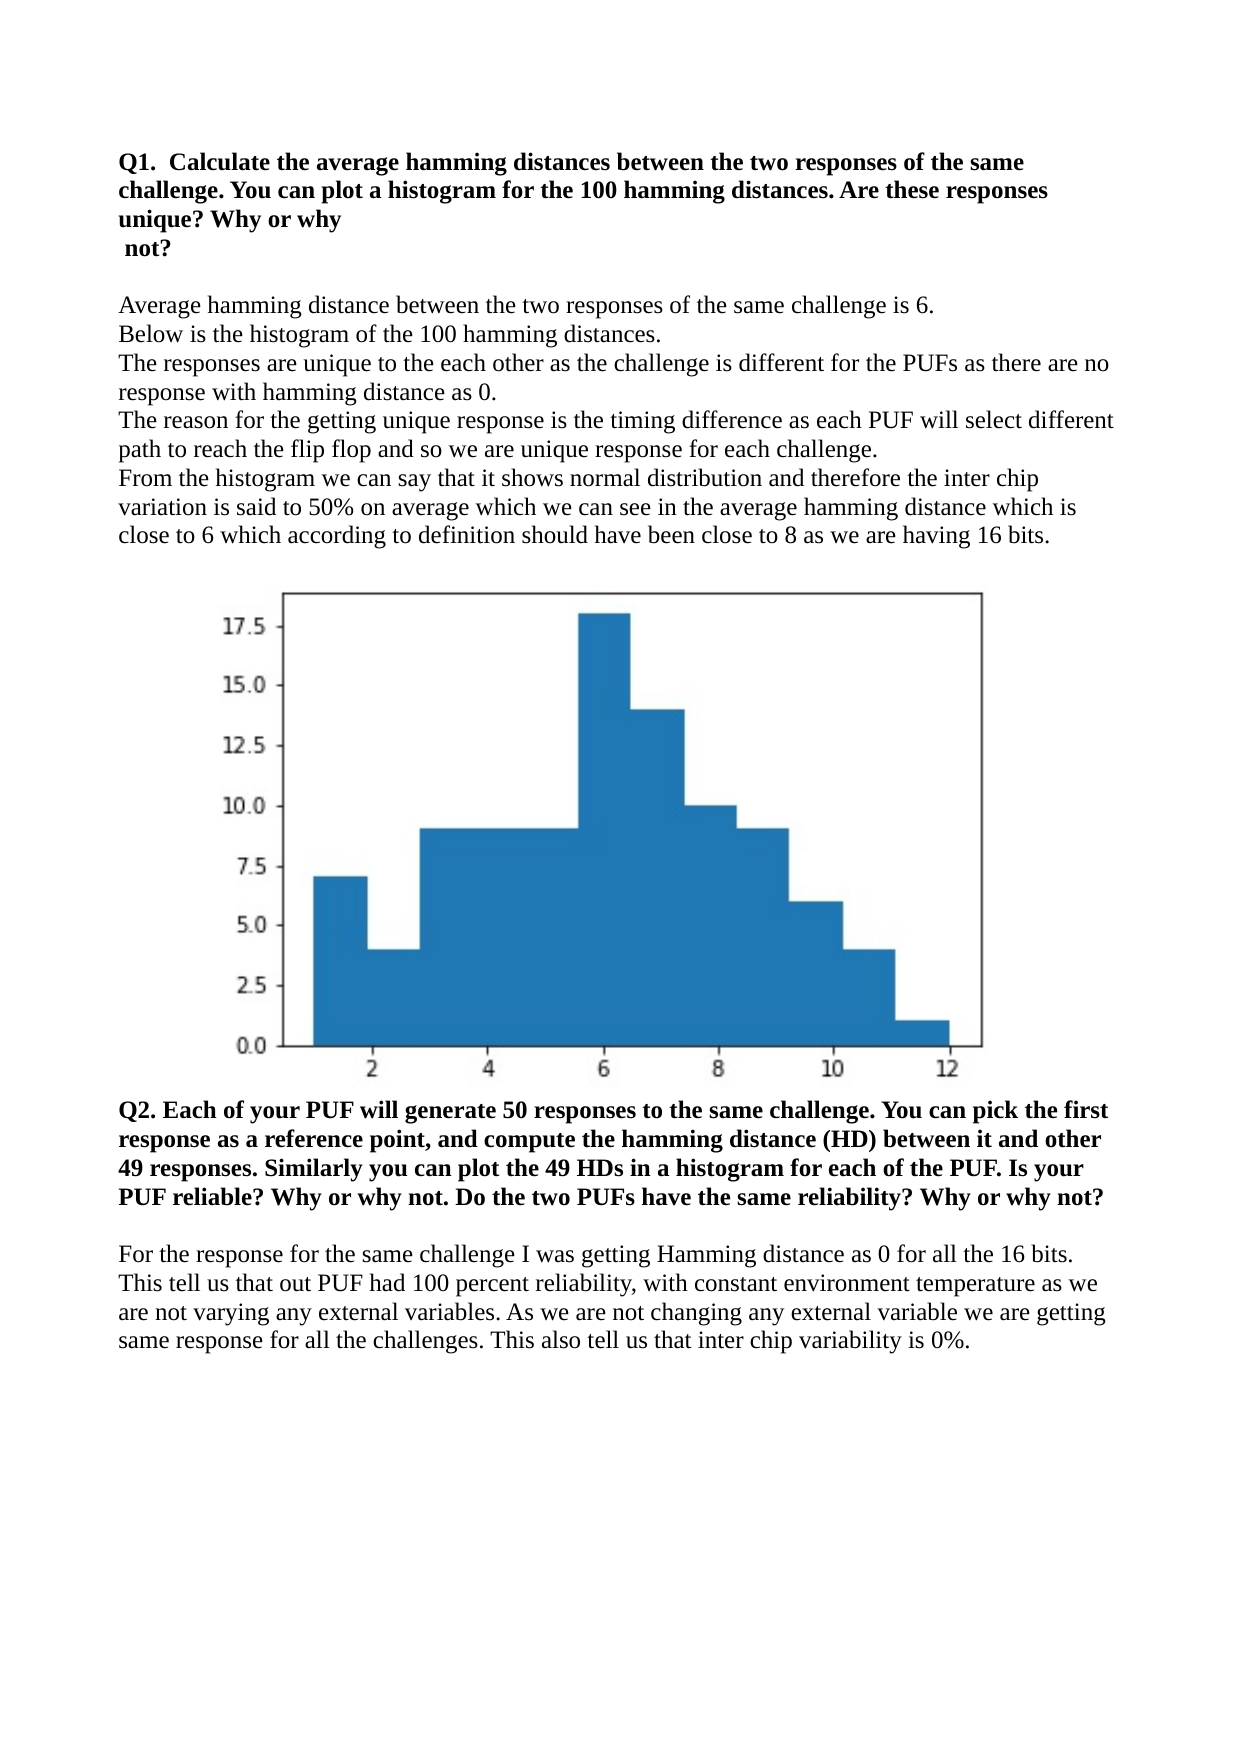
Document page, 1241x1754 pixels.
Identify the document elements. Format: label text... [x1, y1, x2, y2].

text Below is the histogram of the 100 hamming distances. [118, 319, 1122, 348]
text Q2. Each of your PUF will generate 50 responses to the same challenge. You can pick the first response as a reference point, and compute the hamming distance (HD) between it and other 49 responses. Similarly you can plot the 49 HDs in a histogram for each of the PUF. Is your PUF reliable? Why or why not. Do the two PUFs have the same reliability? Why or why not? [118, 1096, 1122, 1211]
picture [207, 580, 1001, 1091]
text For the response for the same challenge I was getting Hamming distance as 0 for all the 16 bits. [118, 1239, 1122, 1268]
text Q1. Calculate the average hamming distances between the two responses of the same challenge. You can plot a histogram for the 100 hamming distances. Are these responses unique? Why or why [118, 147, 1122, 233]
text The responses are unique to the each other as the challenge is different for the PUFs as there are no response with hamming distance as 0. [118, 348, 1122, 406]
text This tell us that out PUF had 100 percent reliability, with constant environment temperature as we are not varying any external variables. As we are not changing any external variable we are getting same response for all the challenges. This also tell us that inter chip variability is 0%. [118, 1268, 1122, 1354]
text The reason for the getting unique response is the timing difference as each PUF will select different path to reach the flip flop and so we are unique response for each challenge. [118, 406, 1122, 463]
text Average hamming distance between the two responses of the same challenge is 6. [118, 291, 1122, 319]
text not? [118, 233, 1122, 262]
text From the histogram we can say that it shows normal distribution and therefore the inter chip variation is said to 50% on average which we can see in the average hamming distance which is close to 6 which according to definition should have been close to 8 as we are having 16 bits. [118, 463, 1122, 549]
